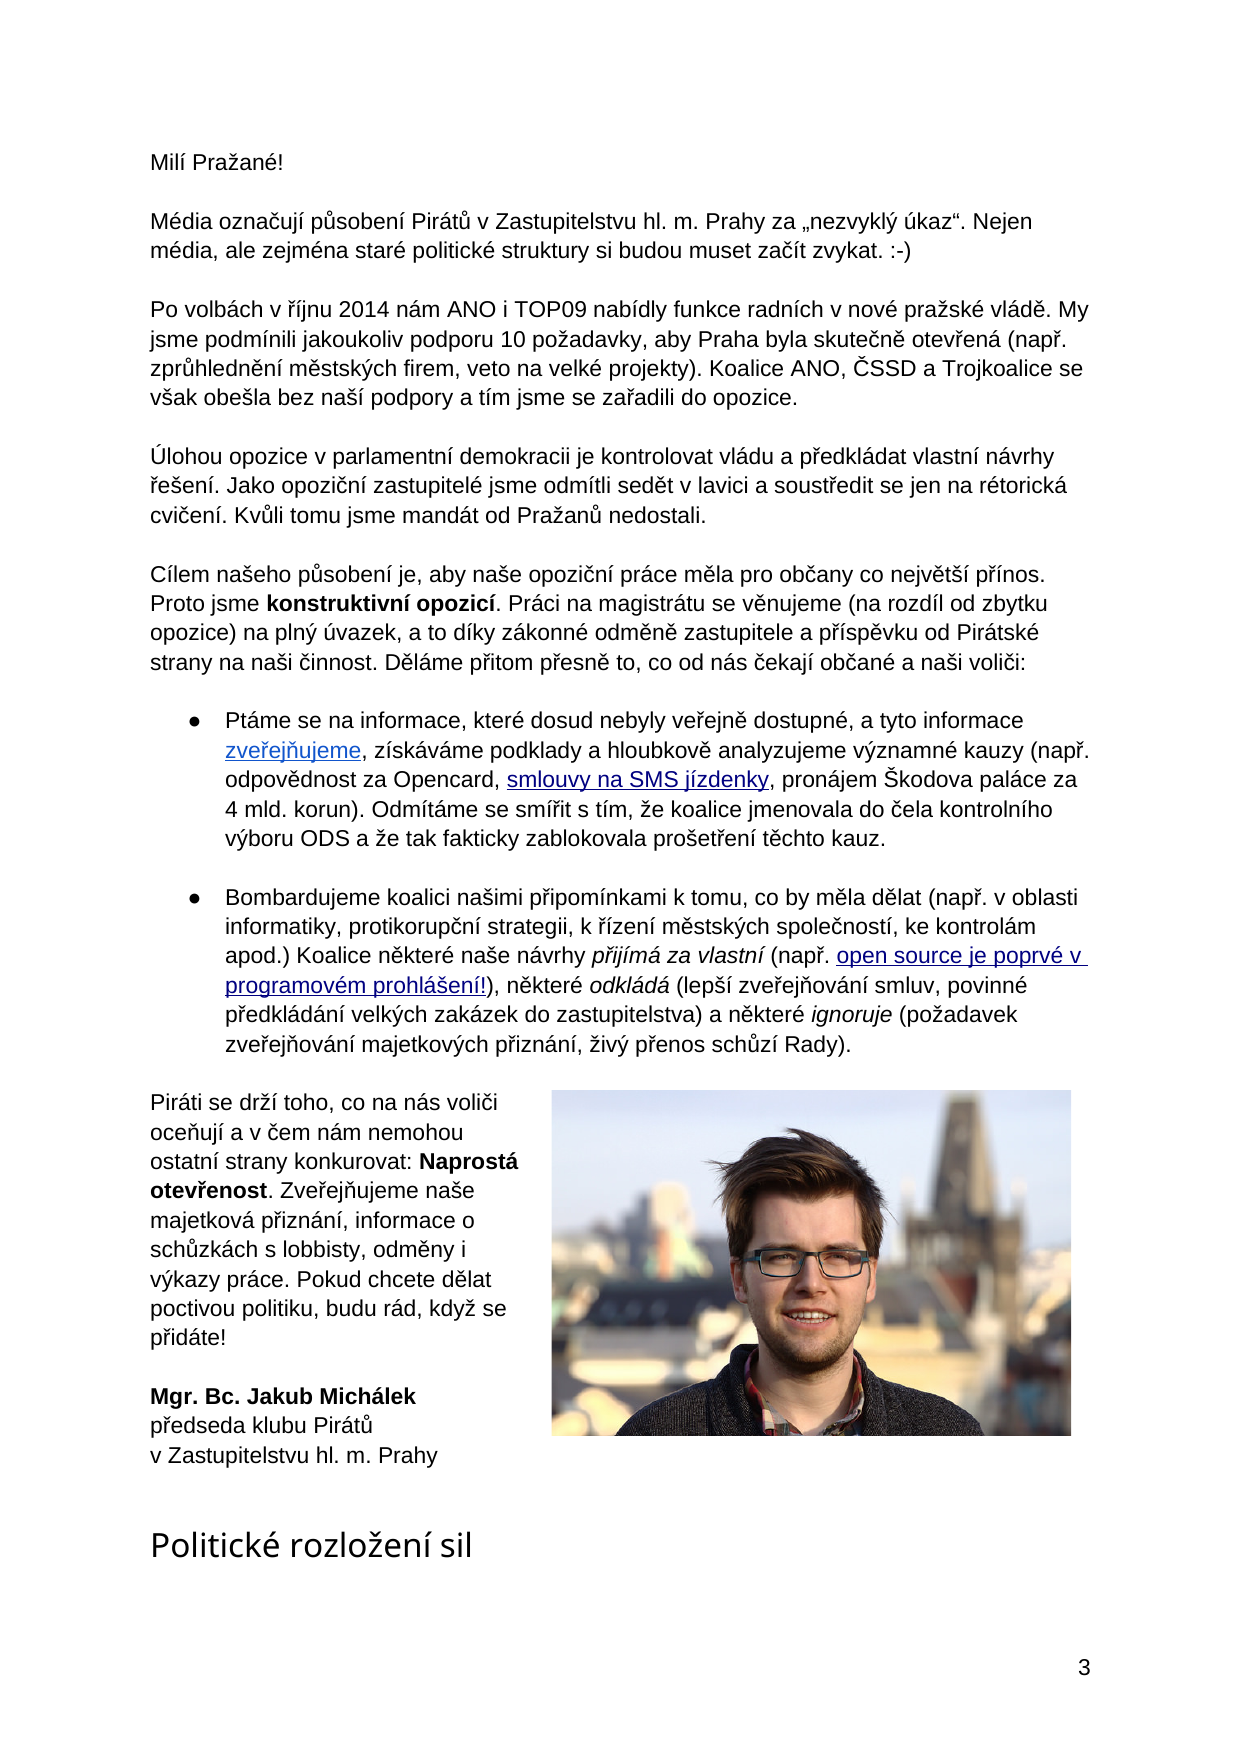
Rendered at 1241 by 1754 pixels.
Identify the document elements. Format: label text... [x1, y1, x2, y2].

text [1072, 1384, 1091, 1409]
text Po volbách v říjnu 2014 nám ANO i TOP09 nabídly funkce radních v nové pražské vládě. My jsme podmínili jakoukoliv podporu 10 požadavky, aby Praha byla skutečně otevřená (např. zprůhlednění městských firem, veto na velké projekty). Koalice ANO, ČSSD a Trojkoalice se však obešla bez naší podpory a tím jsme se zařadili do opozice. [150, 297, 1091, 411]
text Piráti se drží toho, co na nás voliči oceňují a v čem nám nemohou ostatní strany konkurovat: Naprostá otevřenost. Zveřejňujeme naše majetková přiznání, informace o schůzkách s lobbisty, odměny i výkazy práce. Pokud chcete dělat poctivou politiku, budu rád, když se přidáte! [150, 1090, 551, 1351]
text Média označují působení Pirátů v Zastupitelstvu hl. m. Prahy za „nezvyklý úkaz“. Nejen média, ale zejména staré politické struktury si budou muset začít zvykat. :-) [150, 209, 1091, 264]
text v Zastupitelstvu hl. m. Prahy [150, 1442, 1091, 1468]
text Cílem našeho působení je, aby naše opoziční práce měla pro občany co největší přínos. Proto jsme konstruktivní opozicí. Práci na magistrátu se věnujeme (na rozdíl od zbytku opozice) na plný úvazek, a to díky zákonné odměně zastupitele a příspěvku od Pirátské strany na naši činnost. Děláme přitom přesně to, co od nás čekají občané a naši voliči: [150, 561, 1091, 675]
text předseda klubu Pirátů [150, 1413, 1091, 1439]
list Bombardujeme koalici našimi připomínkami k tomu, co by měla dělat (např. v oblasti informatiky, protikorupční strategii, k řízení městských společností, ke kontrolám apod.) Koalice některé naše návrhy přijímá za vlastní (např. open source je poprvé v programovém prohlášení!), některé odkládá (lepší zveřejňování smluv, povinné předkládání velkých zakázek do zastupitelstva) a některé ignoruje (požadavek zveřejňování majetkových přiznání, živý přenos schůzí Rady). [187, 884, 1091, 1057]
subtitle Politické rozložení sil [150, 1522, 1091, 1567]
list Ptáme se na informace, které dosud nebyly veřejně dostupné, a tyto informace zveřejňujeme, získáváme podklady a hloubkově analyzujeme významné kauzy (např. odpovědnost za Opencard, smlouvy na SMS jízdenky, pronájem Škodova paláce za 4 mld. korun). Odmítáme se smířit s tím, že koalice jmenovala do čela kontrolního výboru ODS a že tak fakticky zablokovala prošetření těchto kauz. [187, 708, 1091, 851]
picture [551, 1090, 1072, 1436]
text Milí Pražané! [150, 150, 1091, 176]
text Mgr. Bc. Jakub Michálek [150, 1384, 551, 1409]
text Úlohou opozice v parlamentní demokracii je kontrolovat vládu a předkládat vlastní návrhy řešení. Jako opoziční zastupitelé jsme odmítli sedět v lavici a soustředit se jen na rétorická cvičení. Kvůli tomu jsme mandát od Pražanů nedostali. [150, 444, 1091, 528]
